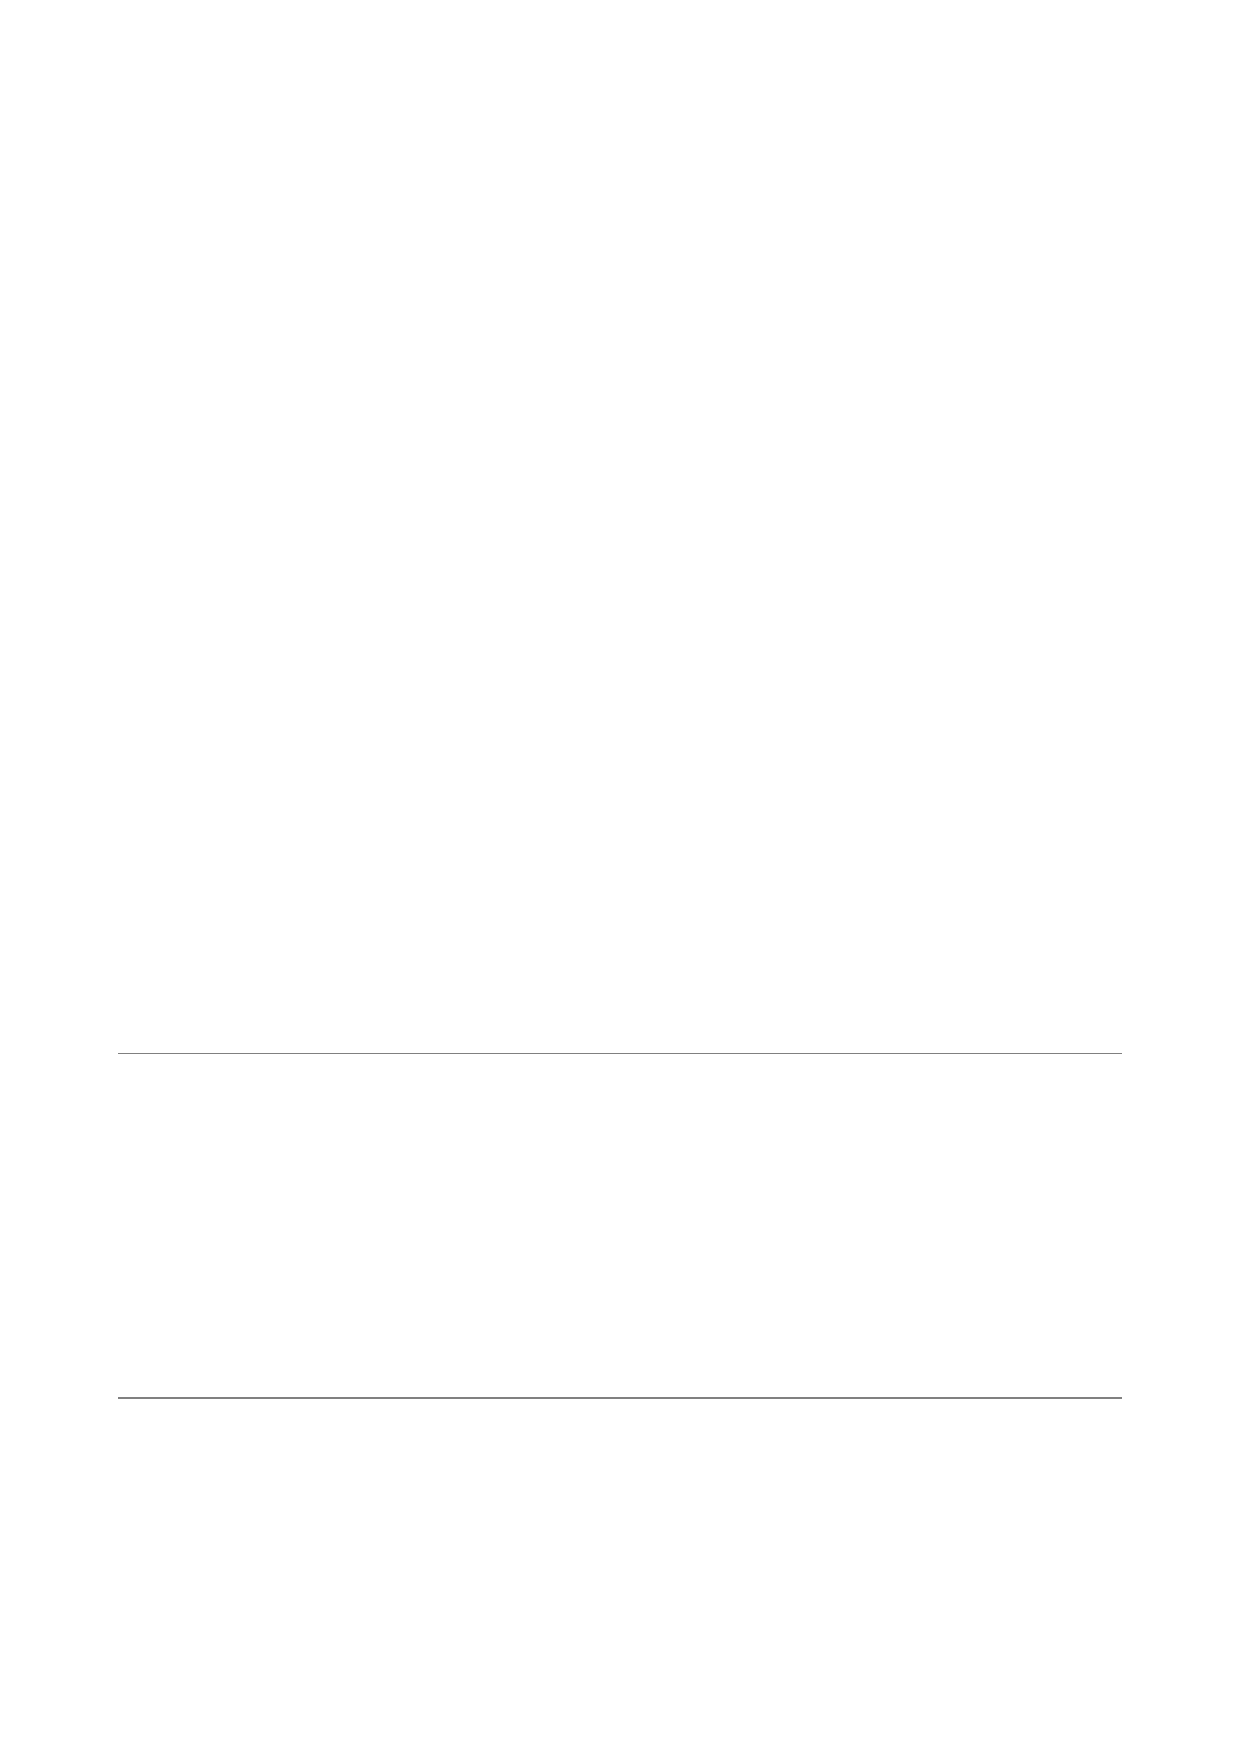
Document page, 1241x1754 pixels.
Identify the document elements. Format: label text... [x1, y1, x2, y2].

text Функция, переданная в конструкцию new Promise, называется исполнитель (executor). Когда Promise создаётся, она запускается автоматически. Она должна содержать «создающий» код, который когда-нибудь создаст результат [118, 288, 1122, 440]
subtitle Перевод текста на человеческий язык [118, 1103, 1122, 1147]
subtitle Главное, что надо понять СРАЗУ [118, 819, 1122, 862]
text 👉 Ты её не вызываешь сам 👉 JS вызывает её автоматически [118, 706, 1122, 779]
text }); [118, 648, 1122, 676]
subtitle ❝Её аргументы resolve и reject – это колбэки❞ [118, 1174, 1122, 1207]
list ты не вызываешь сразу [162, 1551, 1122, 1580]
text JavaScript говорит тебе: «Вот две функции. Когда будешь знать результат — позови одну из них». [177, 1267, 1063, 1353]
text Колбэк = функция, которую: [118, 1504, 1122, 1532]
list ты вызываешь потом, когда что-то произошло [162, 1599, 1122, 1628]
text Ты просто вызываешь одну из них, когда знаешь результат. [118, 991, 1122, 1019]
text // вот ЭТО и есть executor [118, 619, 1122, 648]
text Executor — это функция, которую JavaScript запускает СРАЗУ, когда ты создаёшь Promise. [118, 498, 1122, 571]
text // "певец" [118, 220, 1122, 254]
text 👉 resolve и reject — это обычные функции 👉 Ты их не создаёшь 👉 Их даёт JavaScript [118, 875, 1122, 972]
subtitle Почему это колбэки [118, 1448, 1122, 1491]
text new Promise(function executor(resolve, reject) { [118, 591, 1122, 619]
text }); [118, 254, 1122, 288]
text Это значит: [118, 1220, 1122, 1248]
text // функция-исполнитель (executor) [118, 186, 1122, 220]
text let promise = new Promise(function(resolve, reject) { [118, 152, 1122, 186]
text Синтаксис создания Promise: [118, 118, 1122, 152]
